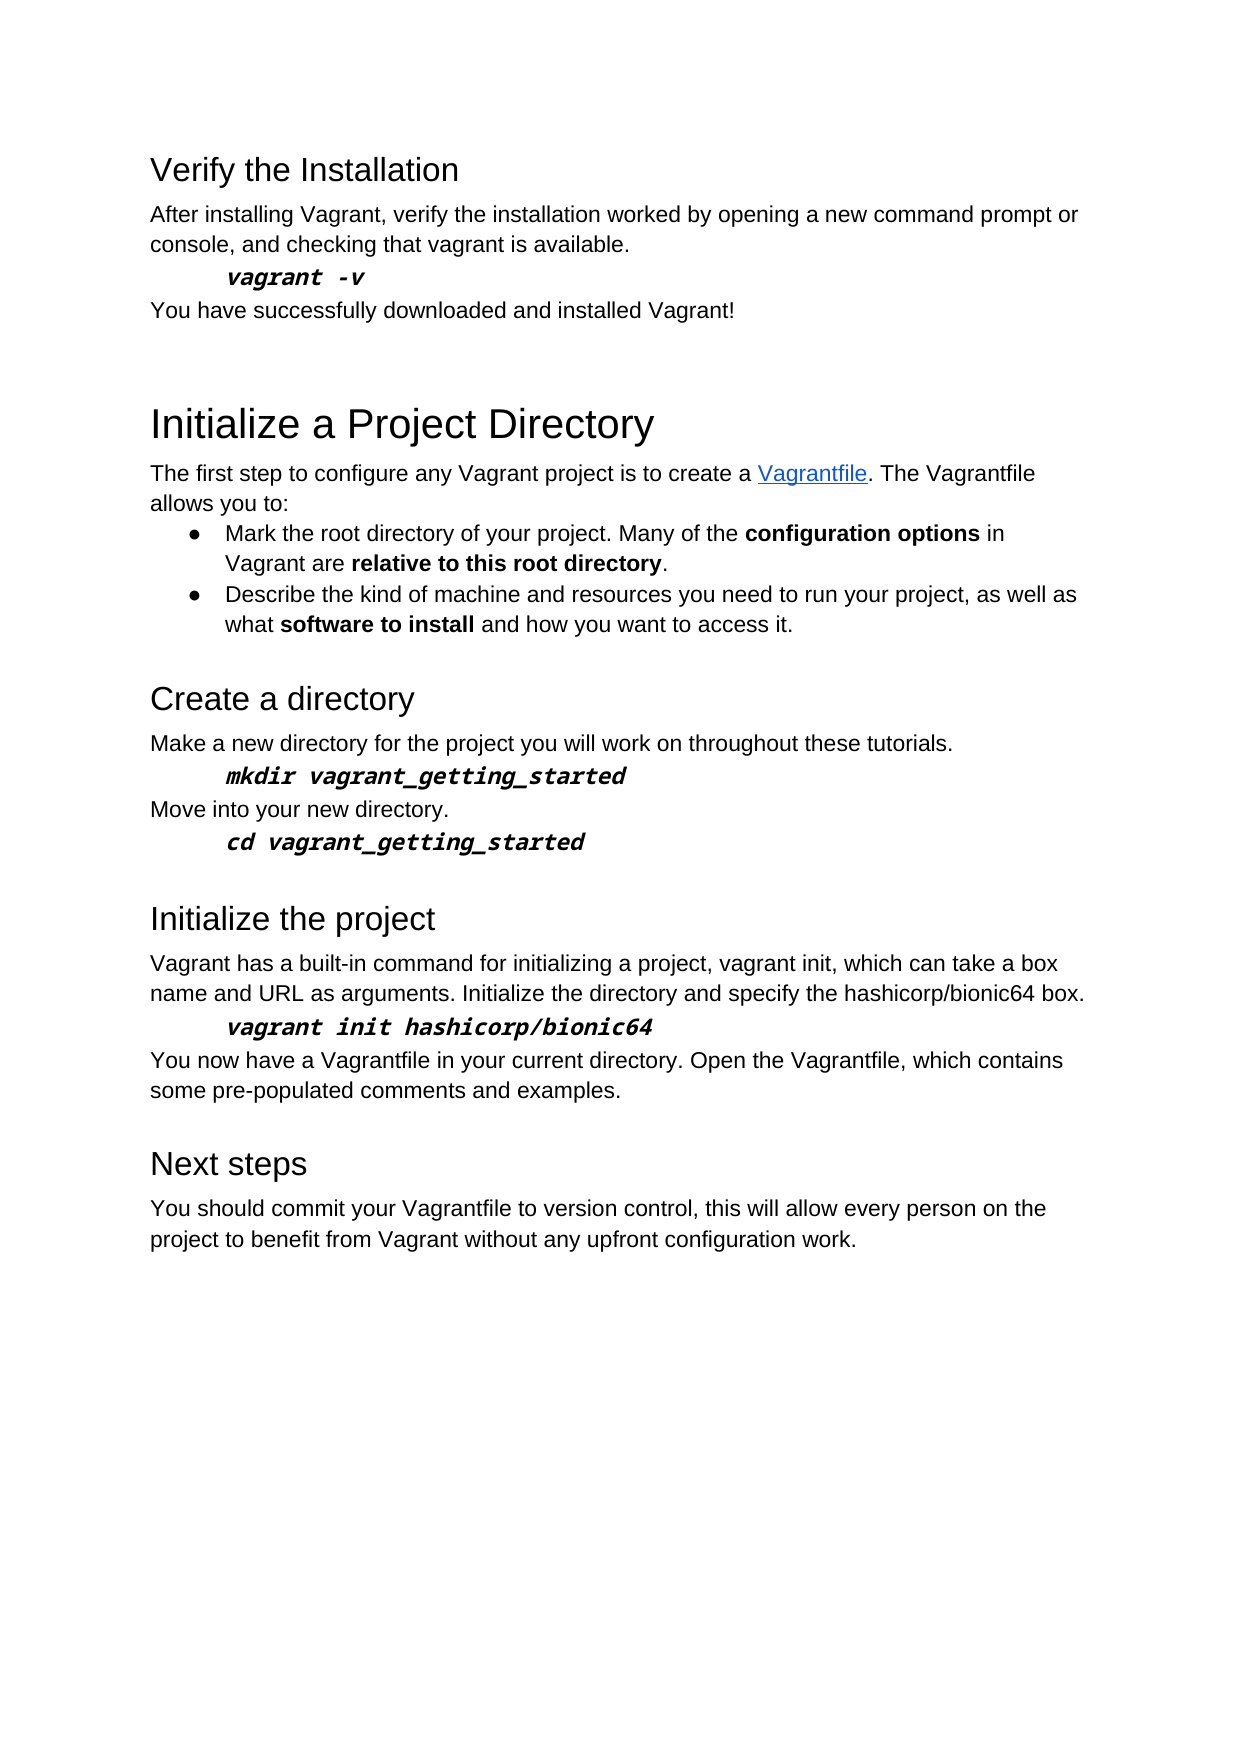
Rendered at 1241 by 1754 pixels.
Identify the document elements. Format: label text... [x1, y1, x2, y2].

text The first step to configure any Vagrant project is to create a Vagrantfile. The Vagrantfile allows you to: [150, 460, 1090, 516]
text vagrant -v [225, 261, 1090, 293]
text cd vagrant_getting_started [225, 826, 1090, 857]
text mkdir vagrant_getting_started [225, 760, 1090, 791]
text You have successfully downloaded and installed Vagrant! [150, 297, 1090, 324]
text You should commit your Vagrantfile to version control, this will allow every person on the project to benefit from Vagrant without any upfront configuration work. [150, 1195, 1090, 1252]
text Vagrant has a built-in command for initializing a project, vagrant init, which can take a box name and URL as arguments. Initialize the directory and specify the hashicorp/bionic64 box. [150, 950, 1090, 1007]
text vagrant init hashicorp/bionic64 [225, 1011, 1090, 1042]
subtitle Next steps [150, 1144, 1090, 1183]
subtitle Create a directory [150, 678, 1090, 717]
text Make a new directory for the project you will work on throughout these tutorials. [150, 729, 1090, 756]
subtitle Verify the Installation [150, 150, 1090, 188]
text Move into your new directory. [150, 796, 1090, 822]
list Describe the kind of machine and resources you need to run your project, as well as what software to install and how you want to access it. [187, 581, 1090, 637]
subtitle Initialize a Project Directory [150, 399, 1090, 447]
text After installing Vagrant, verify the installation worked by opening a new command prompt or console, and checking that vagrant is available. [150, 201, 1090, 257]
text You now have a Vagrantfile in your current directory. Open the Vagrantfile, which contains some pre-populated comments and examples. [150, 1047, 1090, 1103]
list Mark the root directory of your project. Many of the configuration options in Vagrant are relative to this root directory. [187, 520, 1090, 577]
subtitle Initialize the project [150, 899, 1090, 938]
